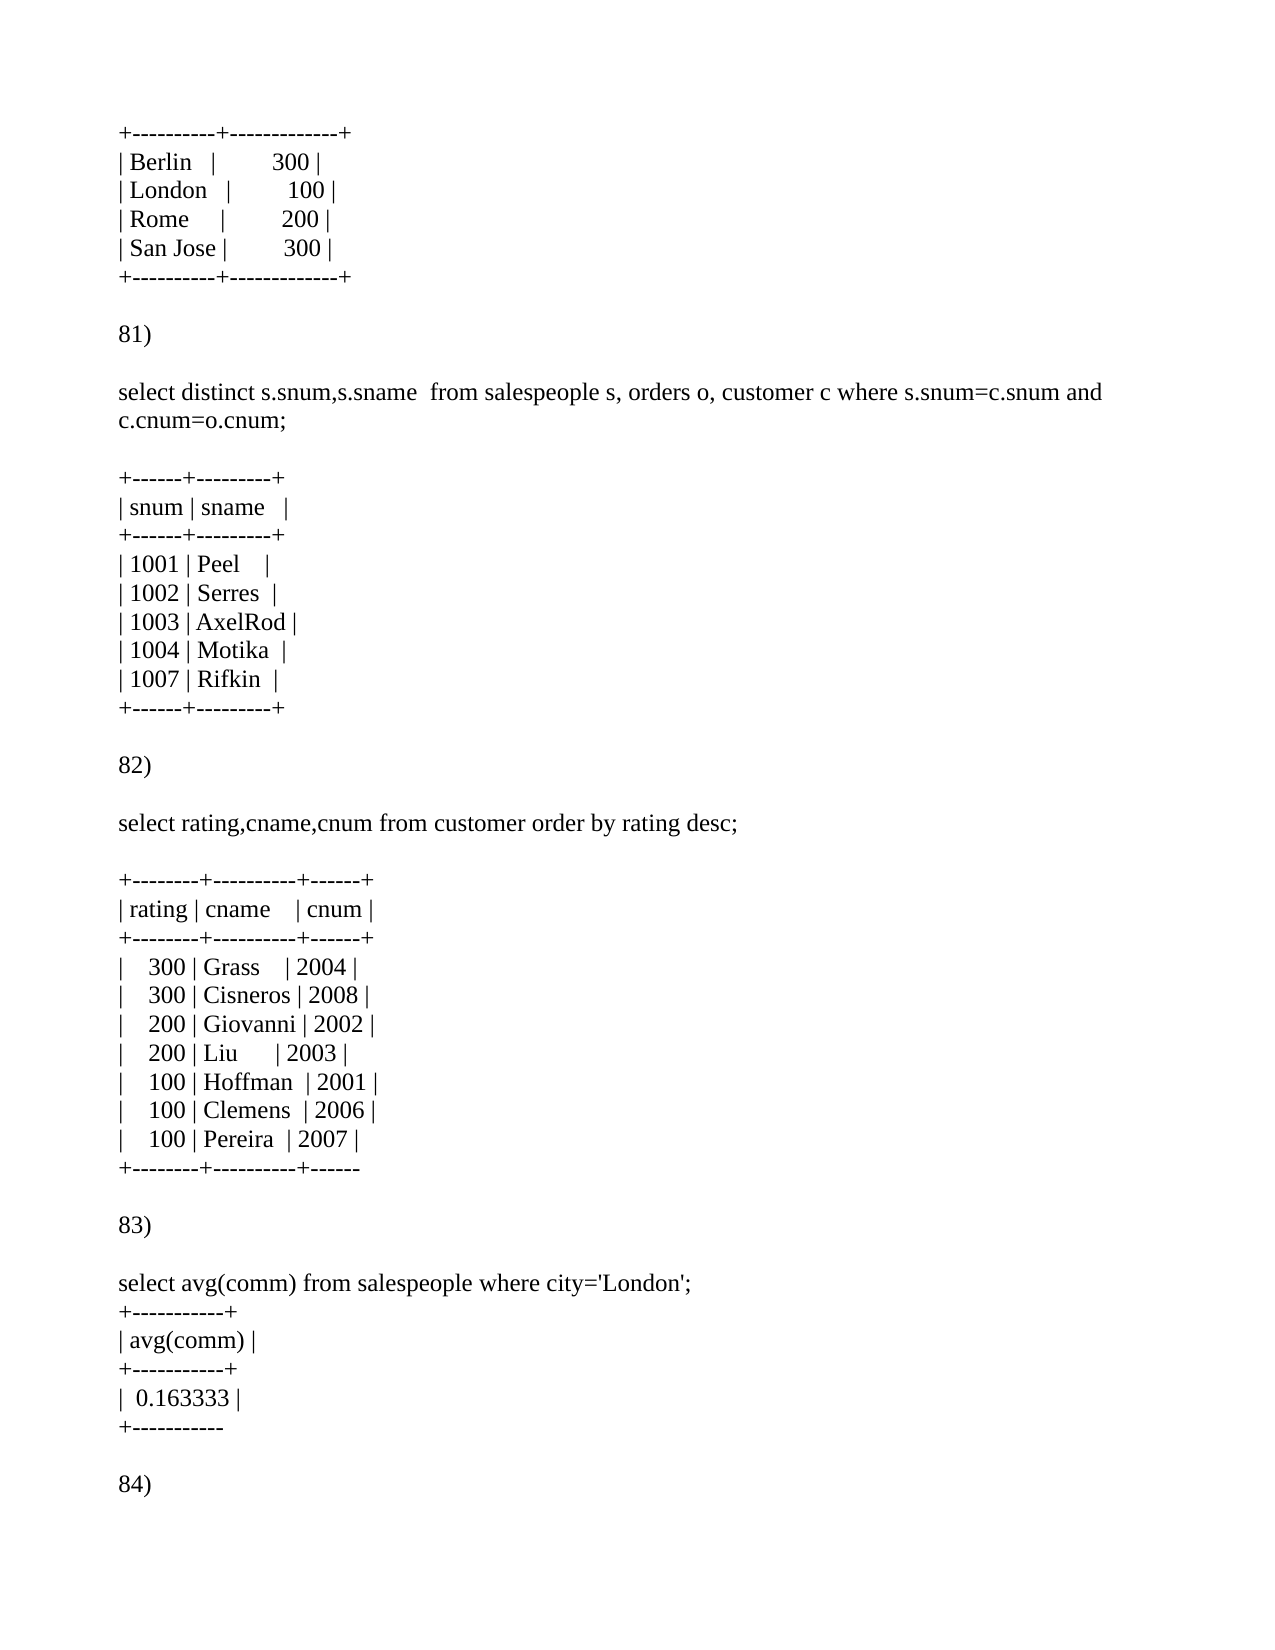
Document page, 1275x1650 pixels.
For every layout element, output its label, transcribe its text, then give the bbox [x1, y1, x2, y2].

text 81) [118, 319, 1157, 348]
text | 100 | Hoffman | 2001 | [118, 1067, 1157, 1096]
text | 200 | Giovanni | 2002 | [118, 1009, 1157, 1038]
text 82) [118, 751, 1157, 779]
text +----------+-------------+ [118, 118, 1157, 147]
text | 1004 | Motika | [118, 636, 1157, 664]
text 84) [118, 1469, 1157, 1498]
text | snum | sname | [118, 492, 1157, 521]
text select rating,cname,cnum from customer order by rating desc; [118, 808, 1157, 837]
text | San Jose | 300 | [118, 233, 1157, 262]
text +----------- [118, 1412, 1157, 1441]
text | 100 | Clemens | 2006 | [118, 1096, 1157, 1124]
text | 200 | Liu | 2003 | [118, 1038, 1157, 1067]
text +--------+----------+------ [118, 1153, 1157, 1182]
text | Rome | 200 | [118, 204, 1157, 233]
text +------+---------+ [118, 463, 1157, 492]
text | 1003 | AxelRod | [118, 607, 1157, 636]
text select avg(comm) from salespeople where city='London'; [118, 1268, 1157, 1297]
text select distinct s.snum,s.sname from salespeople s, orders o, customer c where s.snum=c.snum and c.cnum=o.cnum; [118, 377, 1157, 434]
text | 1002 | Serres | [118, 578, 1157, 607]
text +------+---------+ [118, 521, 1157, 549]
text | London | 100 | [118, 176, 1157, 204]
text +--------+----------+------+ [118, 923, 1157, 952]
text +-----------+ [118, 1354, 1157, 1383]
text | rating | cname | cnum | [118, 894, 1157, 923]
text | 1007 | Rifkin | [118, 664, 1157, 693]
text +----------+-------------+ [118, 262, 1157, 291]
text | 1001 | Peel | [118, 549, 1157, 578]
text | Berlin | 300 | [118, 147, 1157, 176]
text 83) [118, 1211, 1157, 1239]
text | avg(comm) | [118, 1326, 1157, 1354]
text | 100 | Pereira | 2007 | [118, 1124, 1157, 1153]
text | 0.163333 | [118, 1383, 1157, 1412]
text +------+---------+ [118, 693, 1157, 722]
text +-----------+ [118, 1297, 1157, 1326]
text | 300 | Grass | 2004 | [118, 952, 1157, 981]
text +--------+----------+------+ [118, 866, 1157, 894]
text | 300 | Cisneros | 2008 | [118, 981, 1157, 1009]
